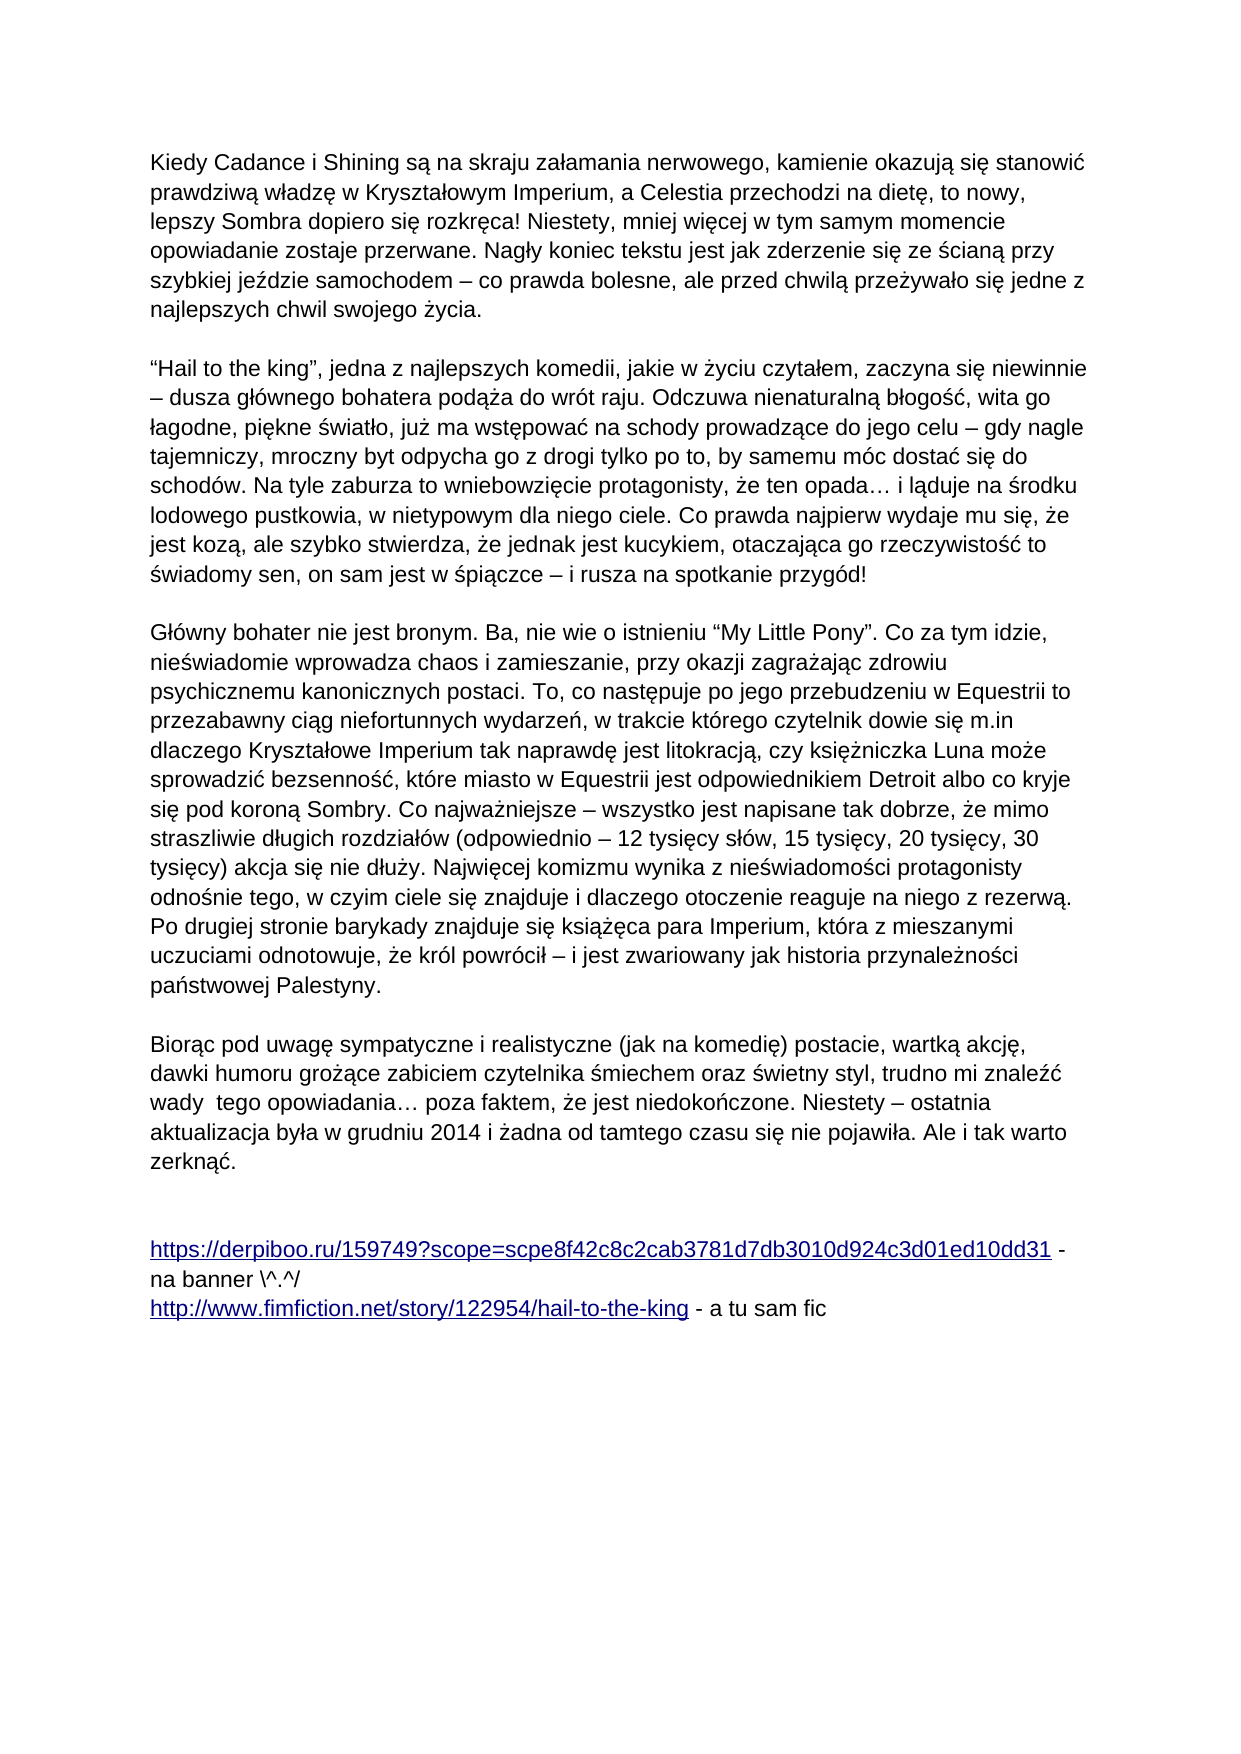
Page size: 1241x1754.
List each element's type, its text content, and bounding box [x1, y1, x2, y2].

text http://www.fimfiction.net/story/122954/hail-to-the-king - a tu sam fic [150, 1296, 1091, 1321]
text Kiedy Cadance i Shining są na skraju załamania nerwowego, kamienie okazują się stanowić prawdziwą władzę w Kryształowym Imperium, a Celestia przechodzi na dietę, to nowy, lepszy Sombra dopiero się rozkręca! Niestety, mniej więcej w tym samym momencie opowiadanie zostaje przerwane. Nagły koniec tekstu jest jak zderzenie się ze ścianą przy szybkiej jeździe samochodem – co prawda bolesne, ale przed chwilą przeżywało się jedne z najlepszych chwil swojego życia. [150, 150, 1091, 322]
text Biorąc pod uwagę sympatyczne i realistyczne (jak na komedię) postacie, wartką akcję, dawki humoru grożące zabiciem czytelnika śmiechem oraz świetny styl, trudno mi znaleźć wady tego opowiadania… poza faktem, że jest niedokończone. Niestety – ostatnia aktualizacja była w grudniu 2014 i żadna od tamtego czasu się nie pojawiła. Ale i tak warto zerknąć. [150, 1031, 1091, 1174]
text “Hail to the king”, jedna z najlepszych komedii, jakie w życiu czytałem, zaczyna się niewinnie – dusza głównego bohatera podąża do wrót raju. Odczuwa nienaturalną błogość, wita go łagodne, piękne światło, już ma wstępować na schody prowadzące do jego celu – gdy nagle tajemniczy, mroczny byt odpycha go z drogi tylko po to, by samemu móc dostać się do schodów. Na tyle zaburza to wniebowzięcie protagonisty, że ten opada… i ląduje na środku lodowego pustkowia, w nietypowym dla niego ciele. Co prawda najpierw wydaje mu się, że jest kozą, ale szybko stwierdza, że jednak jest kucykiem, otaczająca go rzeczywistość to świadomy sen, on sam jest w śpiączce – i rusza na spotkanie przygód! [150, 356, 1091, 587]
text Główny bohater nie jest bronym. Ba, nie wie o istnieniu “My Little Pony”. Co za tym idzie, nieświadomie wprowadza chaos i zamieszanie, przy okazji zagrażając zdrowiu psychicznemu kanonicznych postaci. To, co następuje po jego przebudzeniu w Equestrii to przezabawny ciąg niefortunnych wydarzeń, w trakcie którego czytelnik dowie się m.in dlaczego Kryształowe Imperium tak naprawdę jest litokracją, czy księżniczka Luna może sprowadzić bezsenność, które miasto w Equestrii jest odpowiednikiem Detroit albo co kryje się pod koroną Sombry. Co najważniejsze – wszystko jest napisane tak dobrze, że mimo straszliwie długich rozdziałów (odpowiednio – 12 tysięcy słów, 15 tysięcy, 20 tysięcy, 30 tysięcy) akcja się nie dłuży. Najwięcej komizmu wynika z nieświadomości protagonisty odnośnie tego, w czyim ciele się znajduje i dlaczego otoczenie reaguje na niego z rezerwą. Po drugiej stronie barykady znajduje się książęca para Imperium, która z mieszanymi uczuciami odnotowuje, że król powrócił – i jest zwariowany jak historia przynależności państwowej Palestyny. [150, 620, 1091, 998]
text https://derpiboo.ru/159749?scope=scpe8f42c8c2cab3781d7db3010d924c3d01ed10dd31 - na banner \^.^/ [150, 1237, 1091, 1292]
